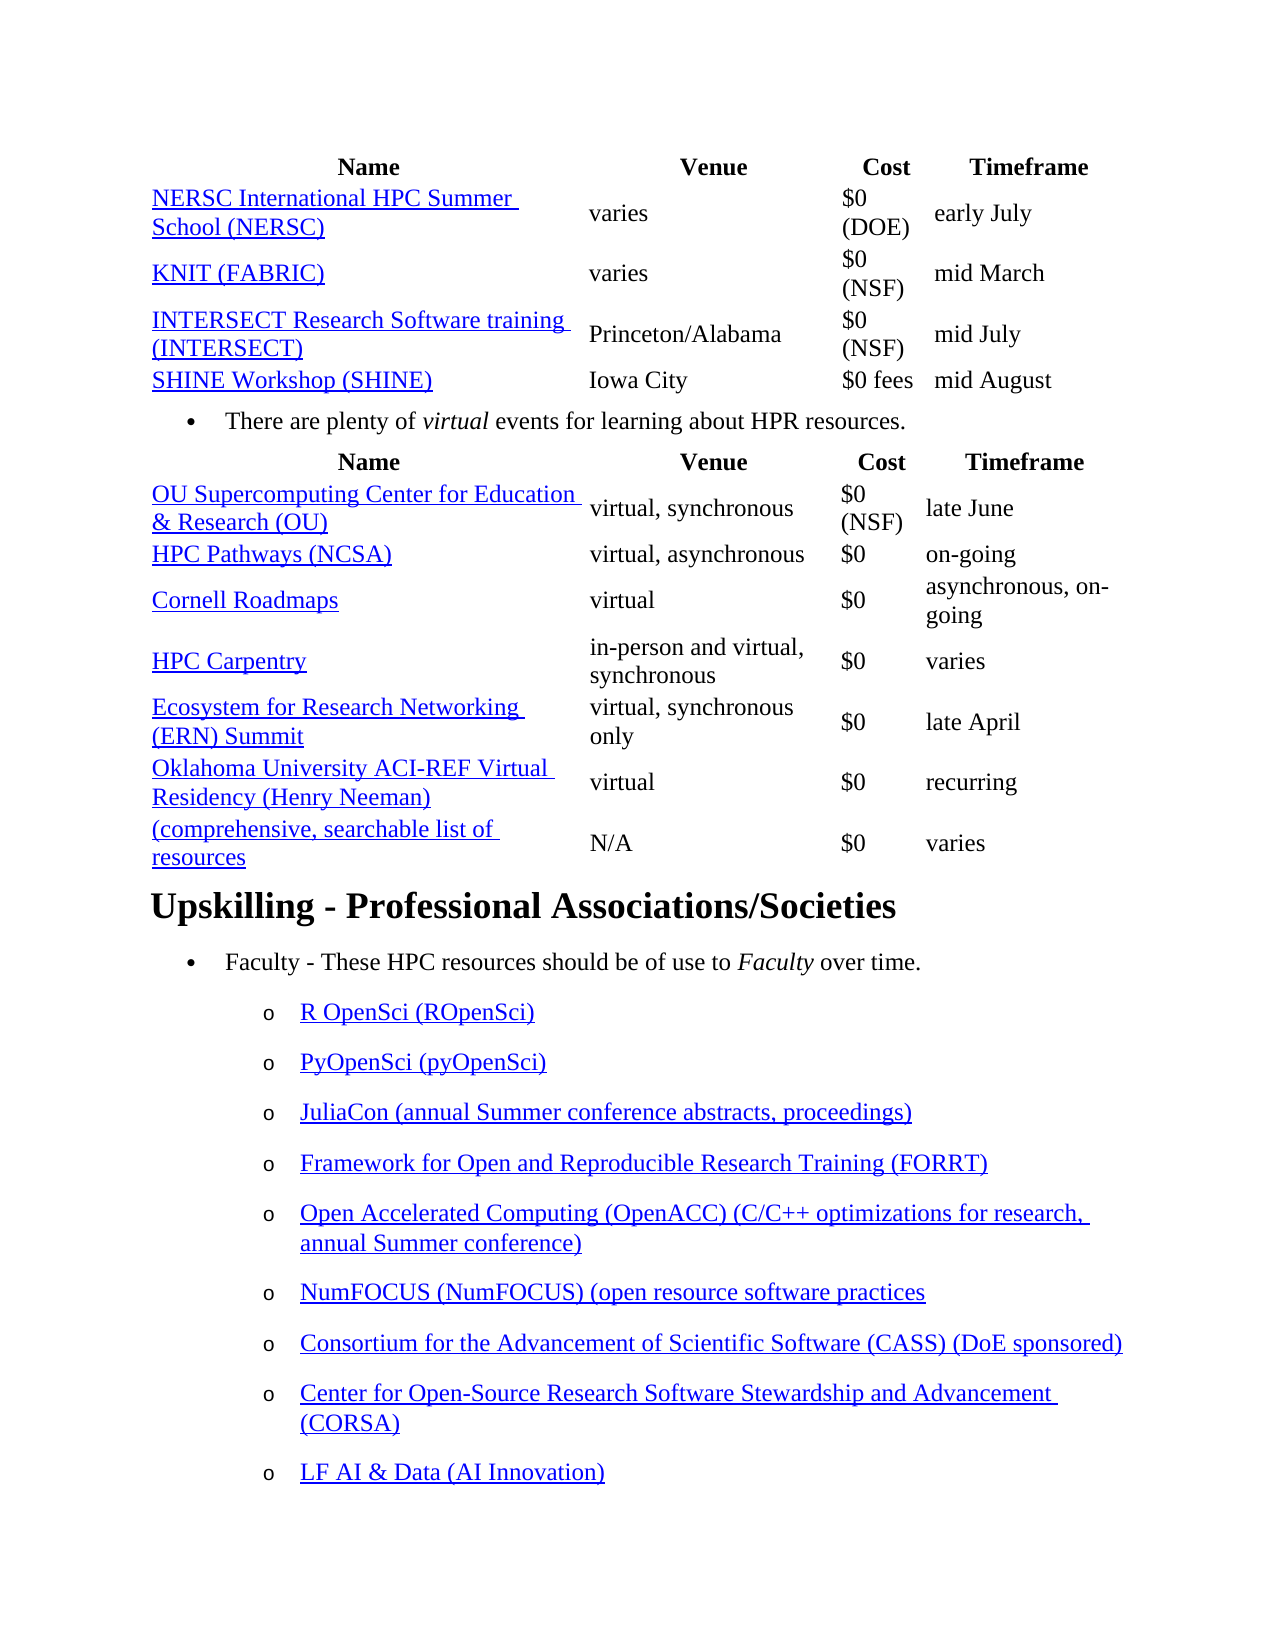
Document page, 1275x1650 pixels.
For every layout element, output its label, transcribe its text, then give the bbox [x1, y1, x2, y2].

table_cell $0 (NSF) [840, 243, 932, 303]
table_cell NERSC International HPC Summer School (NERSC) [150, 182, 587, 242]
table_cell Ecosystem for Research Networking (ERN) Summit [150, 691, 588, 751]
list PyOpenSci (pyOpenSci) [262, 1047, 1125, 1077]
list There are plenty of virtual events for learning about HPR resources. [187, 406, 1125, 435]
table_cell mid March [933, 243, 1125, 303]
list R OpenSci (ROpenSci) [262, 997, 1125, 1026]
table_cell $0 [839, 570, 924, 630]
table_cell late April [924, 691, 1125, 751]
list NumFOCUS (NumFOCUS) (open resource software practices [262, 1277, 1125, 1307]
table_cell varies [587, 182, 840, 242]
table_header Timeframe [933, 150, 1125, 182]
table_cell $0 (NSF) [839, 477, 924, 538]
list Open Accelerated Computing (OpenACC) (C/C++ optimizations for research, annual Summer conference) [262, 1198, 1125, 1257]
table_cell OU Supercomputing Center for Education & Research (OU) [150, 477, 588, 538]
table_header Cost [840, 150, 932, 182]
table_cell Princeton/Alabama [587, 303, 840, 364]
table_cell virtual, synchronous [588, 477, 839, 538]
list JuliaCon (annual Summer conference abstracts, proceedings) [262, 1097, 1125, 1127]
table_cell asynchronous, on-going [924, 570, 1125, 630]
table_cell $0 [839, 630, 924, 691]
table_cell virtual, asynchronous [588, 538, 839, 569]
table_cell Cornell Roadmaps [150, 570, 588, 630]
table_cell Iowa City [587, 364, 840, 396]
table_cell varies [924, 812, 1125, 873]
table_cell in-person and virtual, synchronous [588, 630, 839, 691]
table_header Name [150, 150, 587, 182]
table_cell $0 [839, 691, 924, 751]
table_cell Oklahoma University ACI-REF Virtual Residency (Henry Neeman) [150, 751, 588, 812]
table_cell $0 [839, 538, 924, 569]
table_cell early July [933, 182, 1125, 242]
table_cell HPC Pathways (NCSA) [150, 538, 588, 569]
list Framework for Open and Reproducible Research Training (FORRT) [262, 1148, 1125, 1177]
list Center for Open-Source Research Software Stewardship and Advancement (CORSA) [262, 1378, 1125, 1437]
list Consortium for the Advancement of Scientific Software (CASS) (DoE sponsored) [262, 1328, 1125, 1357]
table_cell varies [587, 243, 840, 303]
table_cell varies [924, 630, 1125, 691]
list Faculty - These HPC resources should be of use to Faculty over time. [187, 947, 1125, 976]
table_header Venue [587, 150, 840, 182]
table_cell virtual [588, 751, 839, 812]
table_cell N/A [588, 812, 839, 873]
table_cell late June [924, 477, 1125, 538]
table_cell recurring [924, 751, 1125, 812]
list LF AI & Data (AI Innovation) [262, 1457, 1125, 1487]
table_cell virtual [588, 570, 839, 630]
table_cell mid July [933, 303, 1125, 364]
table_header Timeframe [924, 445, 1125, 477]
table_cell INTERSECT Research Software training (INTERSECT) [150, 303, 587, 364]
table_header Venue [588, 445, 839, 477]
table_cell mid August [933, 364, 1125, 396]
table_cell KNIT (FABRIC) [150, 243, 587, 303]
table_cell (comprehensive, searchable list of resources [150, 812, 588, 873]
table_cell $0 (NSF) [840, 303, 932, 364]
table_cell $0 [839, 812, 924, 873]
table_cell $0 [839, 751, 924, 812]
table_cell on-going [924, 538, 1125, 569]
table_cell $0 fees [840, 364, 932, 396]
table_cell virtual, synchronous only [588, 691, 839, 751]
table_header Name [150, 445, 588, 477]
table_cell SHINE Workshop (SHINE) [150, 364, 587, 396]
table_cell $0 (DOE) [840, 182, 932, 242]
table_header Cost [839, 445, 924, 477]
table_cell HPC Carpentry [150, 630, 588, 691]
subtitle Upskilling - Professional Associations/Societies [150, 883, 1125, 926]
